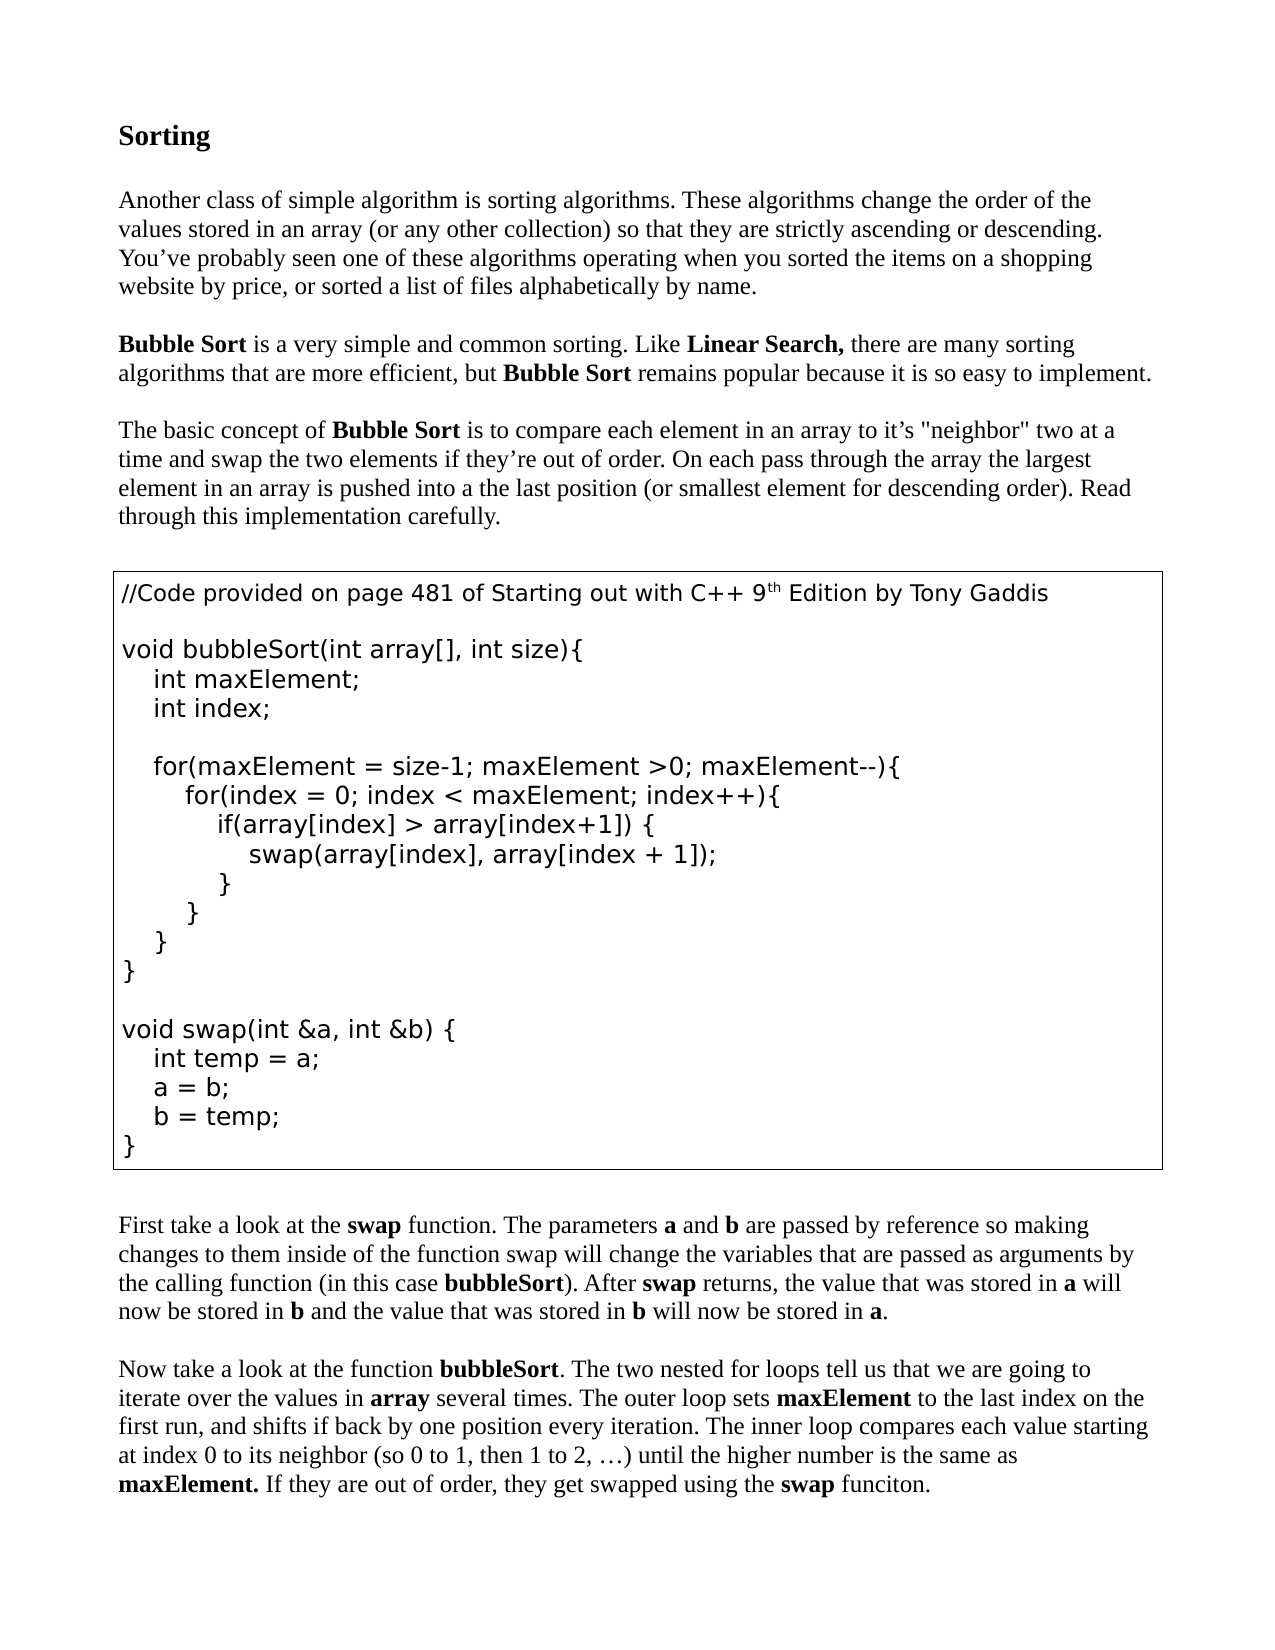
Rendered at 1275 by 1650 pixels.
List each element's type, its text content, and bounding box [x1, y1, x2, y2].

text } [121, 898, 1153, 927]
text Bubble Sort is a very simple and common sorting. Like Linear Search, there are many sorting algorithms that are more efficient, but Bubble Sort remains popular because it is so easy to implement. [118, 329, 1157, 386]
text The basic concept of Bubble Sort is to compare each element in an array to it’s "neighbor" two at a time and swap the two elements if they’re out of order. On each pass through the array the largest element in an array is pushed into a the last position (or smallest element for descending order). Read through this implementation carefully. [118, 415, 1157, 530]
text Another class of simple algorithm is sorting algorithms. These algorithms change the order of the values stored in an array (or any other collection) so that they are strictly ascending or descending. You’ve probably seen one of these algorithms operating when you sorted the items on a shopping website by price, or sorted a list of files alphabetically by name. [118, 185, 1157, 300]
text for(index = 0; index < maxElement; index++){ [121, 781, 1153, 811]
text } [121, 869, 1153, 898]
text Now take a look at the function bubbleSort. The two nested for loops tell us that we are going to iterate over the values in array several times. The outer loop sets maxElement to the last index on the first run, and shifts if back by one position every iteration. The inner loop compares each value starting at index 0 to its neighbor (so 0 to 1, then 1 to 2, …) until the higher number is the same as maxElement. If they are out of order, they get swapped using the swap funciton. [118, 1354, 1157, 1498]
text } [121, 927, 1153, 956]
text int maxElement; [121, 665, 1153, 694]
text if(array[index] > array[index+1]) { [121, 811, 1153, 840]
text } [121, 1131, 1153, 1161]
text First take a look at the swap function. The parameters a and b are passed by reference so making changes to them inside of the function swap will change the variables that are passed as arguments by the calling function (in this case bubbleSort). After swap returns, the value that was stored in a will now be stored in b and the value that was stored in b will now be stored in a. [118, 1210, 1157, 1325]
text } [121, 956, 1153, 986]
text void swap(int &a, int &b) { [121, 1015, 1153, 1044]
text swap(array[index], array[index + 1]); [121, 840, 1153, 869]
text void bubbleSort(int array[], int size){ [121, 636, 1153, 665]
text b = temp; [121, 1102, 1153, 1131]
text int temp = a; [121, 1044, 1153, 1073]
text Sorting [118, 118, 1157, 152]
text a = b; [121, 1073, 1153, 1102]
text for(maxElement = size-1; maxElement >0; maxElement--){ [121, 752, 1153, 781]
text int index; [121, 694, 1153, 723]
text //Code provided on page 481 of Starting out with C++ 9th Edition by Tony Gaddis [121, 580, 1153, 606]
